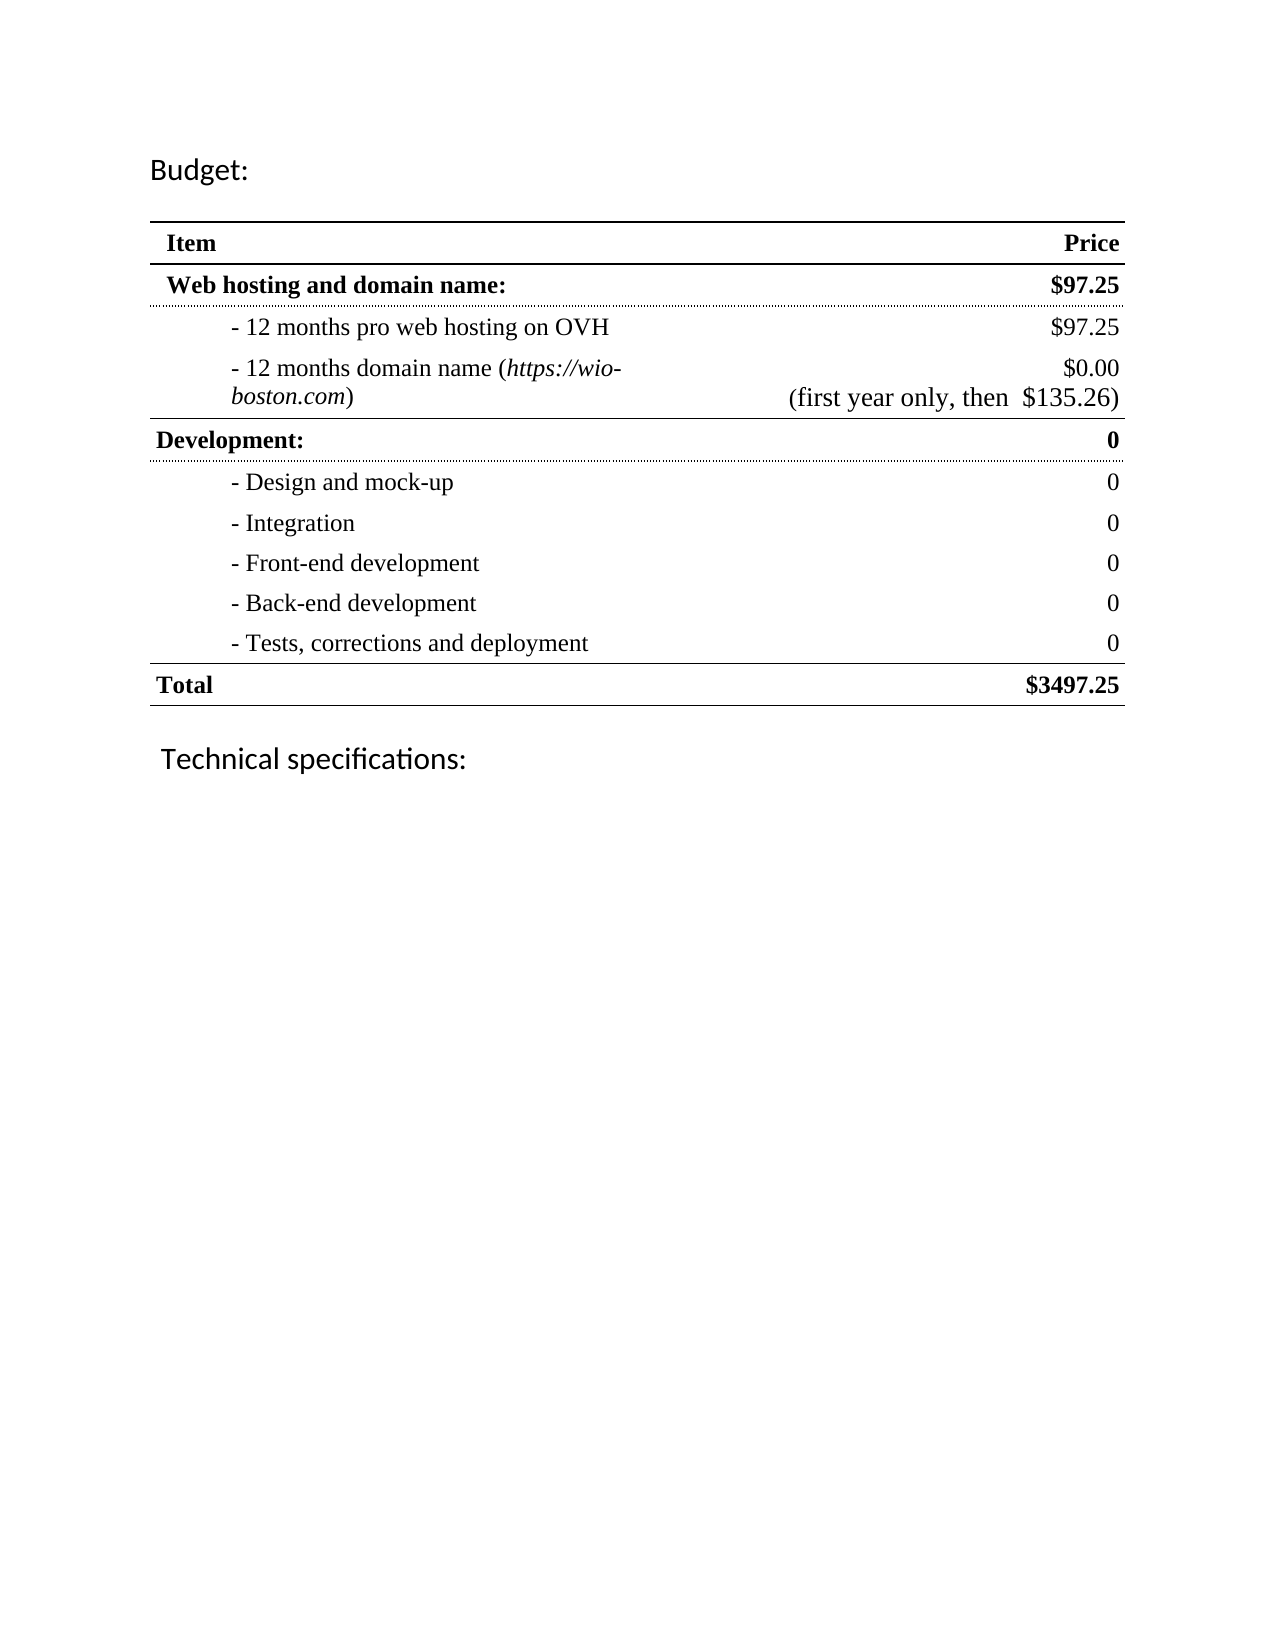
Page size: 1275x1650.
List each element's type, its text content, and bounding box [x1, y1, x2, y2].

table_cell $97.25 [638, 305, 1125, 347]
table_cell - Design and mock-up [150, 460, 637, 502]
table_cell - 12 months domain name (https://wio-boston.com) [150, 347, 637, 418]
table_cell $0.00 (first year only, then $135.26) [638, 347, 1125, 418]
table_cell Total [150, 664, 637, 704]
table_cell $1000 [638, 542, 1125, 582]
table_cell $3497.25 [638, 664, 1125, 704]
table_cell $97.25 [638, 265, 1125, 305]
table_cell Web hosting and domain name: [150, 265, 637, 305]
text Technical specifications: [161, 739, 1125, 777]
table_cell $500 [638, 623, 1125, 663]
table_header Item [150, 223, 637, 263]
table_cell - 12 months pro web hosting on OVH [150, 305, 637, 347]
table_cell - Front-end development [150, 542, 637, 582]
text Budget: [150, 150, 1125, 188]
table_cell - Back-end development [150, 582, 637, 622]
table_cell - Tests, corrections and deployment [150, 623, 637, 663]
table_cell - Integration [150, 502, 637, 542]
table_cell Development: [150, 419, 637, 459]
table_cell $400 [638, 502, 1125, 542]
table_cell $3400 [638, 419, 1125, 459]
table_cell $1000 [638, 582, 1125, 622]
table_cell $500 [638, 460, 1125, 502]
table_header Price [638, 223, 1125, 263]
